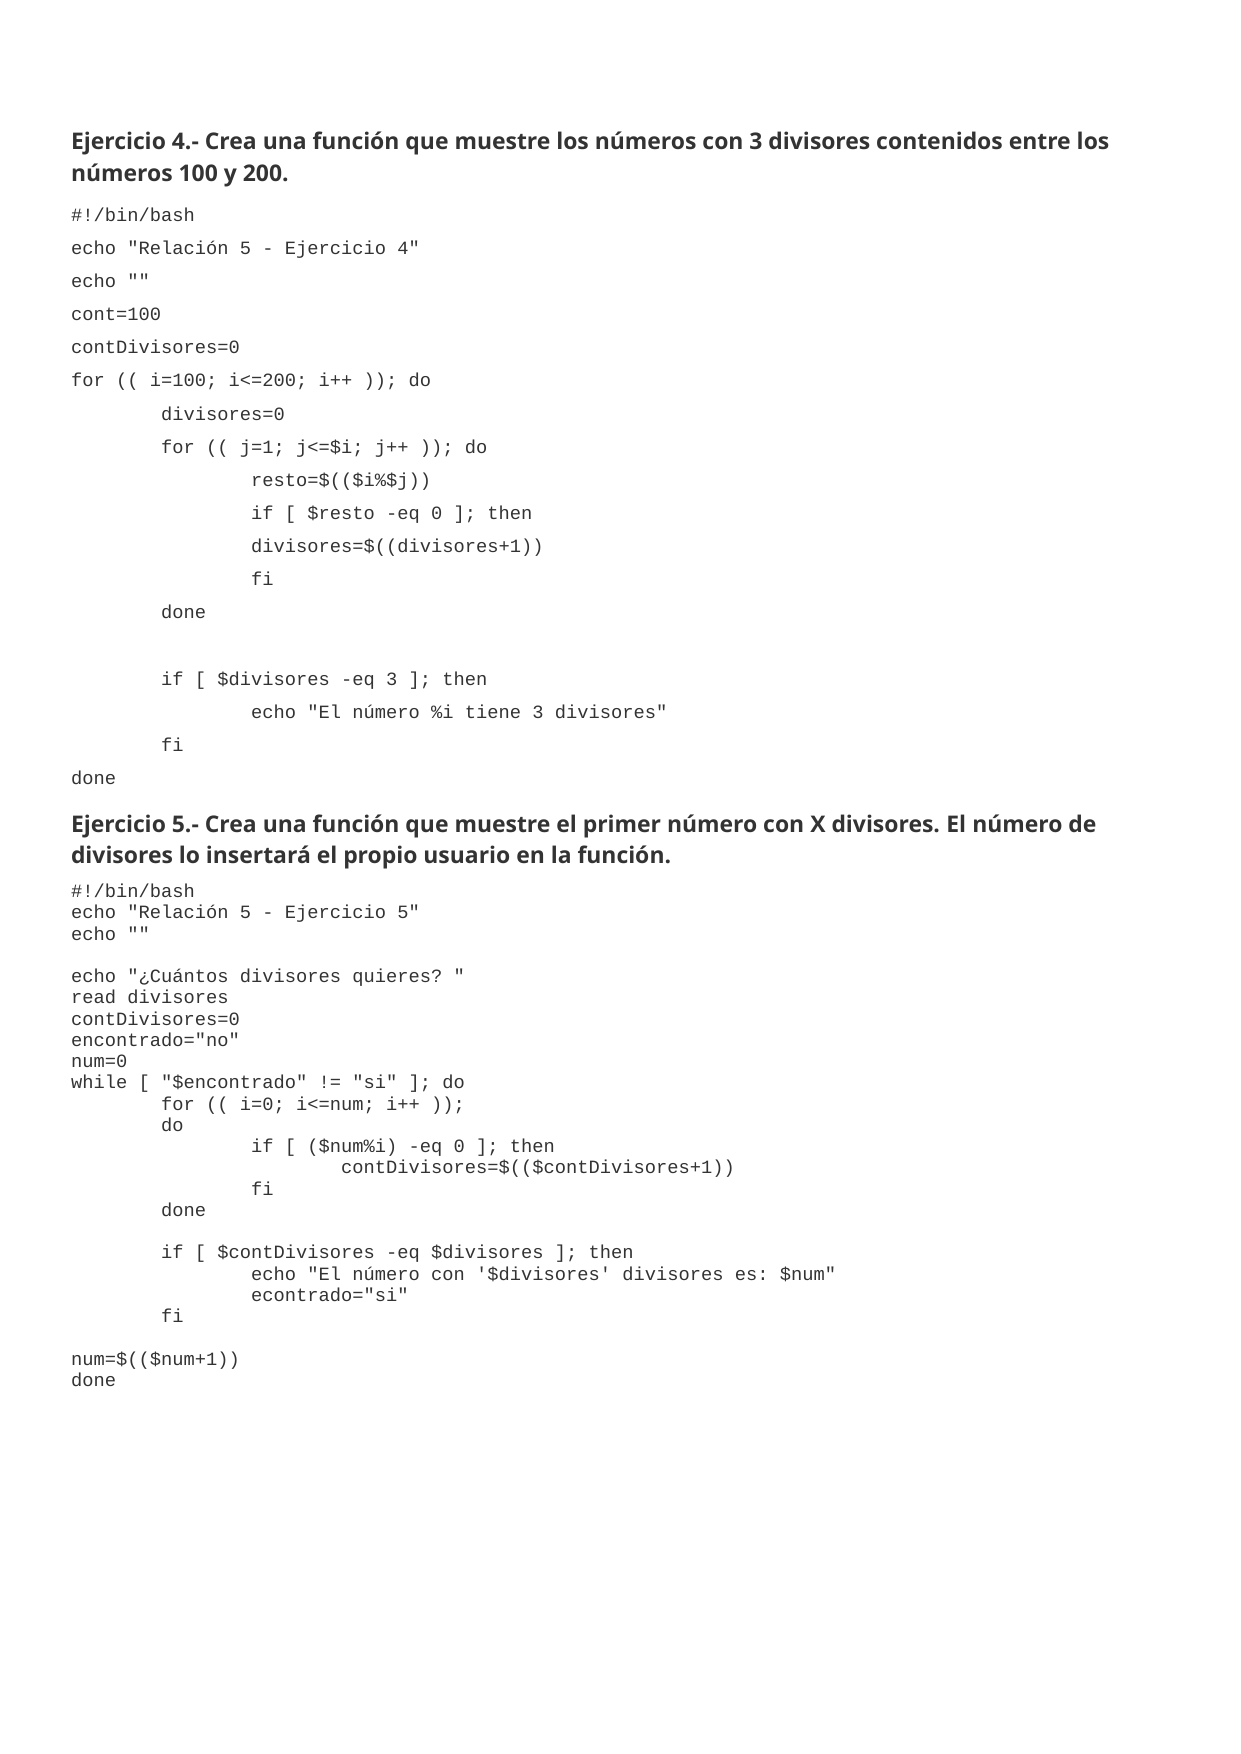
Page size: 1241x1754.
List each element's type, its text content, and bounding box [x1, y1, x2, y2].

text Ejercicio 5.- Crea una función que muestre el primer número con X divisores. El número de divisores lo insertará el propio usuario en la función. [71, 808, 1169, 870]
text #!/bin/bash [71, 206, 1169, 227]
text do [71, 1116, 1169, 1137]
text cont=100 [71, 305, 1169, 326]
text while [ "$encontrado" != "si" ]; do [71, 1073, 1169, 1094]
text if [ $divisores -eq 3 ]; then [71, 669, 1169, 691]
text econtrado="si" [71, 1286, 1169, 1307]
text resto=$(($i%$j)) [71, 471, 1169, 492]
text echo "Relación 5 - Ejercicio 4" [71, 239, 1169, 260]
text echo "" [71, 272, 1169, 293]
text contDivisores=$(($contDivisores+1)) [71, 1158, 1169, 1179]
text fi [71, 736, 1169, 757]
text fi [71, 570, 1169, 591]
text done [71, 1201, 1169, 1222]
text if [ $contDivisores -eq $divisores ]; then [71, 1243, 1169, 1264]
text for (( i=0; i<=num; i++ )); [71, 1094, 1169, 1116]
text echo "El número con '$divisores' divisores es: $num" [71, 1264, 1169, 1286]
text divisores=$((divisores+1)) [71, 537, 1169, 558]
text fi [71, 1307, 1169, 1328]
text done [71, 1371, 1169, 1392]
text for (( i=100; i<=200; i++ )); do [71, 371, 1169, 392]
text Ejercicio 4.- Crea una función que muestre los números con 3 divisores contenidos entre los números 100 y 200. [71, 125, 1169, 188]
text echo "Relación 5 - Ejercicio 5" [71, 903, 1169, 924]
text echo "¿Cuántos divisores quieres? " [71, 967, 1169, 988]
text echo "El número %i tiene 3 divisores" [71, 702, 1169, 724]
text if [ ($num%i) -eq 0 ]; then [71, 1137, 1169, 1158]
text done [71, 769, 1169, 790]
text contDivisores=0 [71, 1009, 1169, 1031]
text contDivisores=0 [71, 338, 1169, 359]
text for (( j=1; j<=$i; j++ )); do [71, 437, 1169, 459]
text fi [71, 1179, 1169, 1201]
text num=$(($num+1)) [71, 1349, 1169, 1371]
text done [71, 603, 1169, 624]
text #!/bin/bash [71, 882, 1169, 903]
text echo "" [71, 924, 1169, 946]
text num=0 [71, 1052, 1169, 1073]
text divisores=0 [71, 404, 1169, 426]
text encontrado="no" [71, 1031, 1169, 1052]
text if [ $resto -eq 0 ]; then [71, 504, 1169, 525]
text read divisores [71, 988, 1169, 1009]
